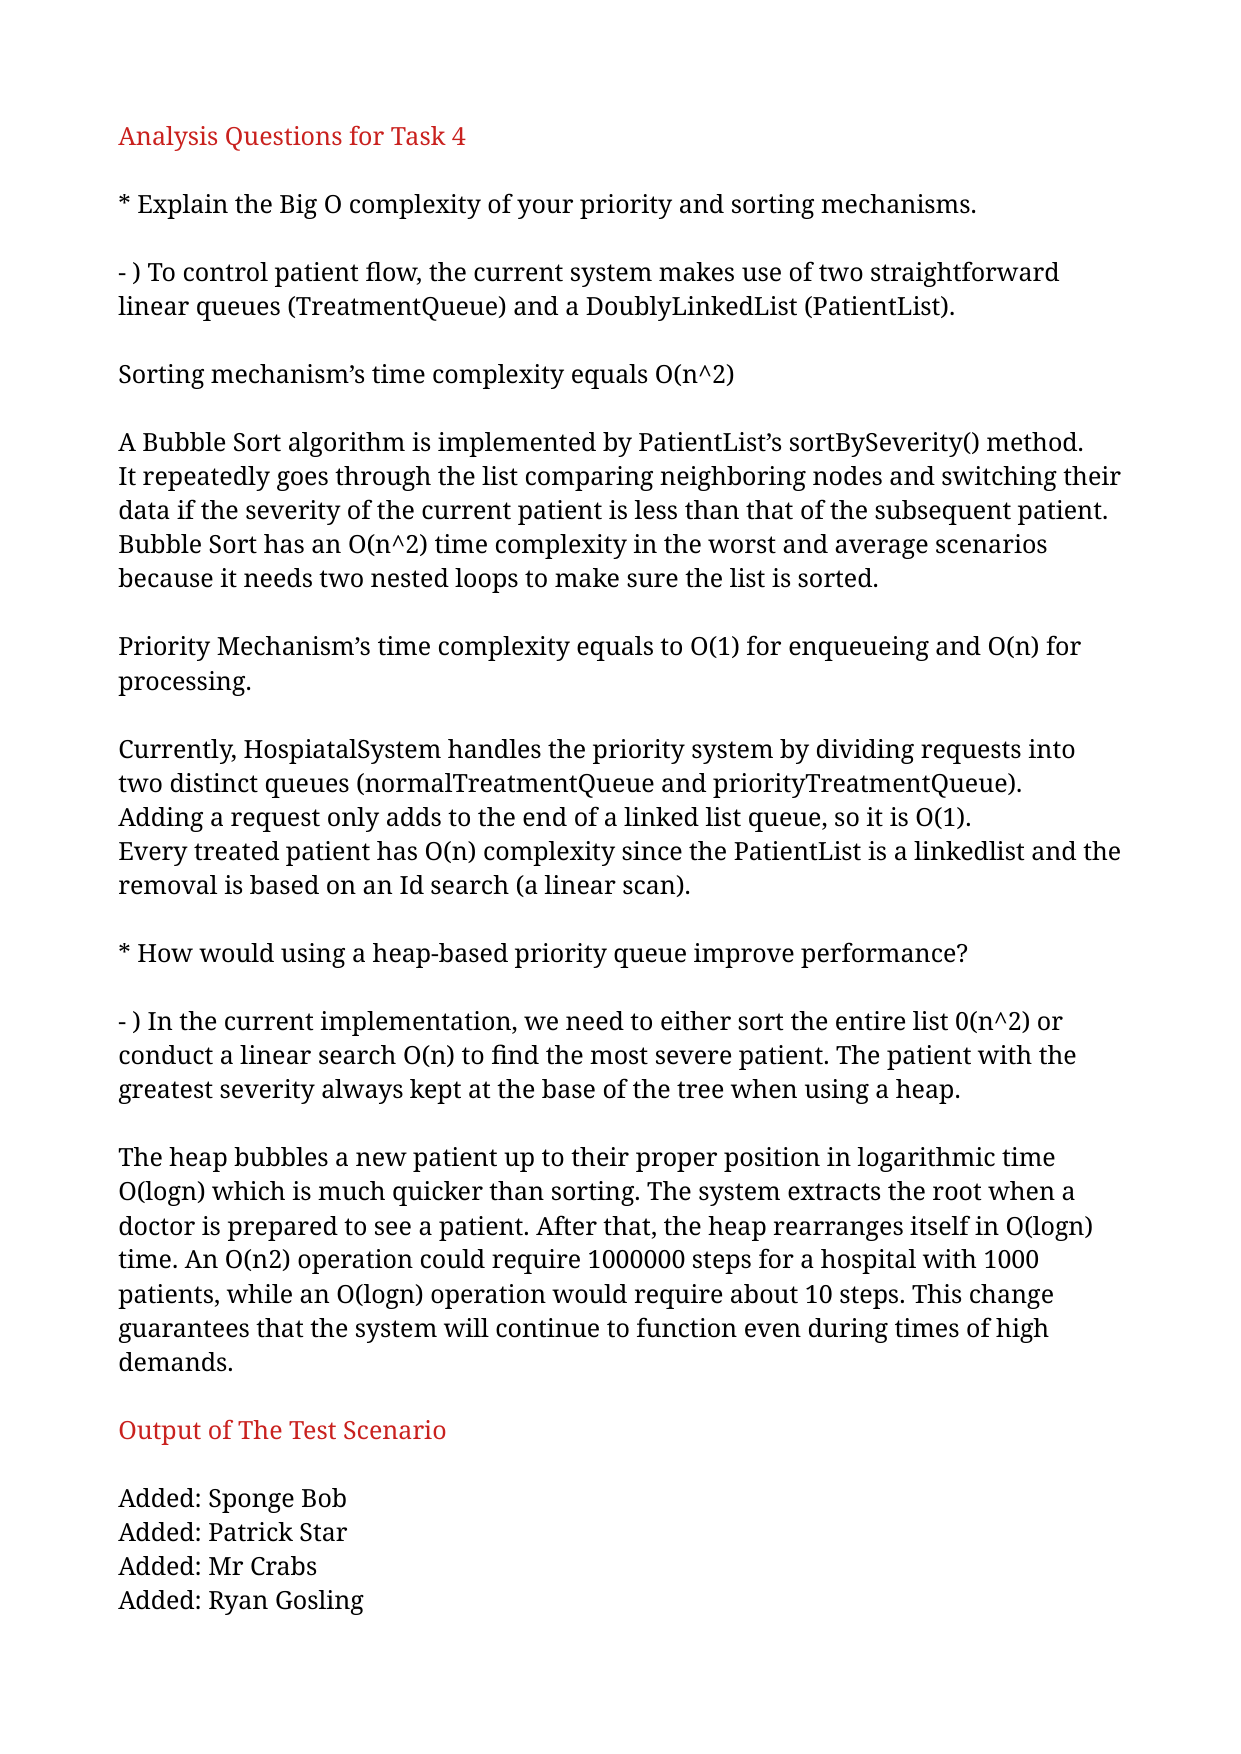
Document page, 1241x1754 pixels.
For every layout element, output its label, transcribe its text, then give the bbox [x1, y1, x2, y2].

text - ) In the current implementation, we need to either sort the entire list 0(n^2) or conduct a linear search O(n) to find the most severe patient. The patient with the greatest severity always kept at the base of the tree when using a heap. [118, 1004, 1122, 1106]
text Added: Patrick Star [118, 1515, 1122, 1549]
text * Explain the Big O complexity of your priority and sorting mechanisms. [118, 186, 1122, 220]
text Adding a request only adds to the end of a linked list queue, so it is O(1). [118, 799, 1122, 833]
text Added: Mr Crabs [118, 1549, 1122, 1583]
text Sorting mechanism’s time complexity equals O(n^2) [118, 357, 1122, 391]
text Priority Mechanism’s time complexity equals to O(1) for enqueueing and O(n) for processing. [118, 629, 1122, 697]
text Bubble Sort has an O(n^2) time complexity in the worst and average scenarios because it needs two nested loops to make sure the list is sorted. [118, 527, 1122, 595]
text It repeatedly goes through the list comparing neighboring nodes and switching their data if the severity of the current patient is less than that of the subsequent patient. [118, 459, 1122, 527]
text Every treated patient has O(n) complexity since the PatientList is a linkedlist and the removal is based on an Id search (a linear scan). [118, 833, 1122, 902]
text * How would using a heap-based priority queue improve performance? [118, 936, 1122, 970]
text Output of The Test Scenario [118, 1412, 1122, 1447]
text A Bubble Sort algorithm is implemented by PatientList’s sortBySeverity() method. [118, 425, 1122, 459]
text Added: Ryan Gosling [118, 1583, 1122, 1617]
text Currently, HospiatalSystem handles the priority system by dividing requests into two distinct queues (normalTreatmentQueue and priorityTreatmentQueue). [118, 731, 1122, 799]
text Analysis Questions for Task 4 [118, 118, 1122, 152]
text Added: Sponge Bob [118, 1481, 1122, 1515]
text - ) To control patient flow, the current system makes use of two straightforward linear queues (TreatmentQueue) and a DoublyLinkedList (PatientList). [118, 254, 1122, 322]
text The heap bubbles a new patient up to their proper position in logarithmic time O(logn) which is much quicker than sorting. The system extracts the root when a doctor is prepared to see a patient. After that, the heap rearranges itself in O(logn) time. An O(n2) operation could require 1000000 steps for a hospital with 1000 patients, while an O(logn) operation would require about 10 steps. This change guarantees that the system will continue to function even during times of high demands. [118, 1140, 1122, 1378]
